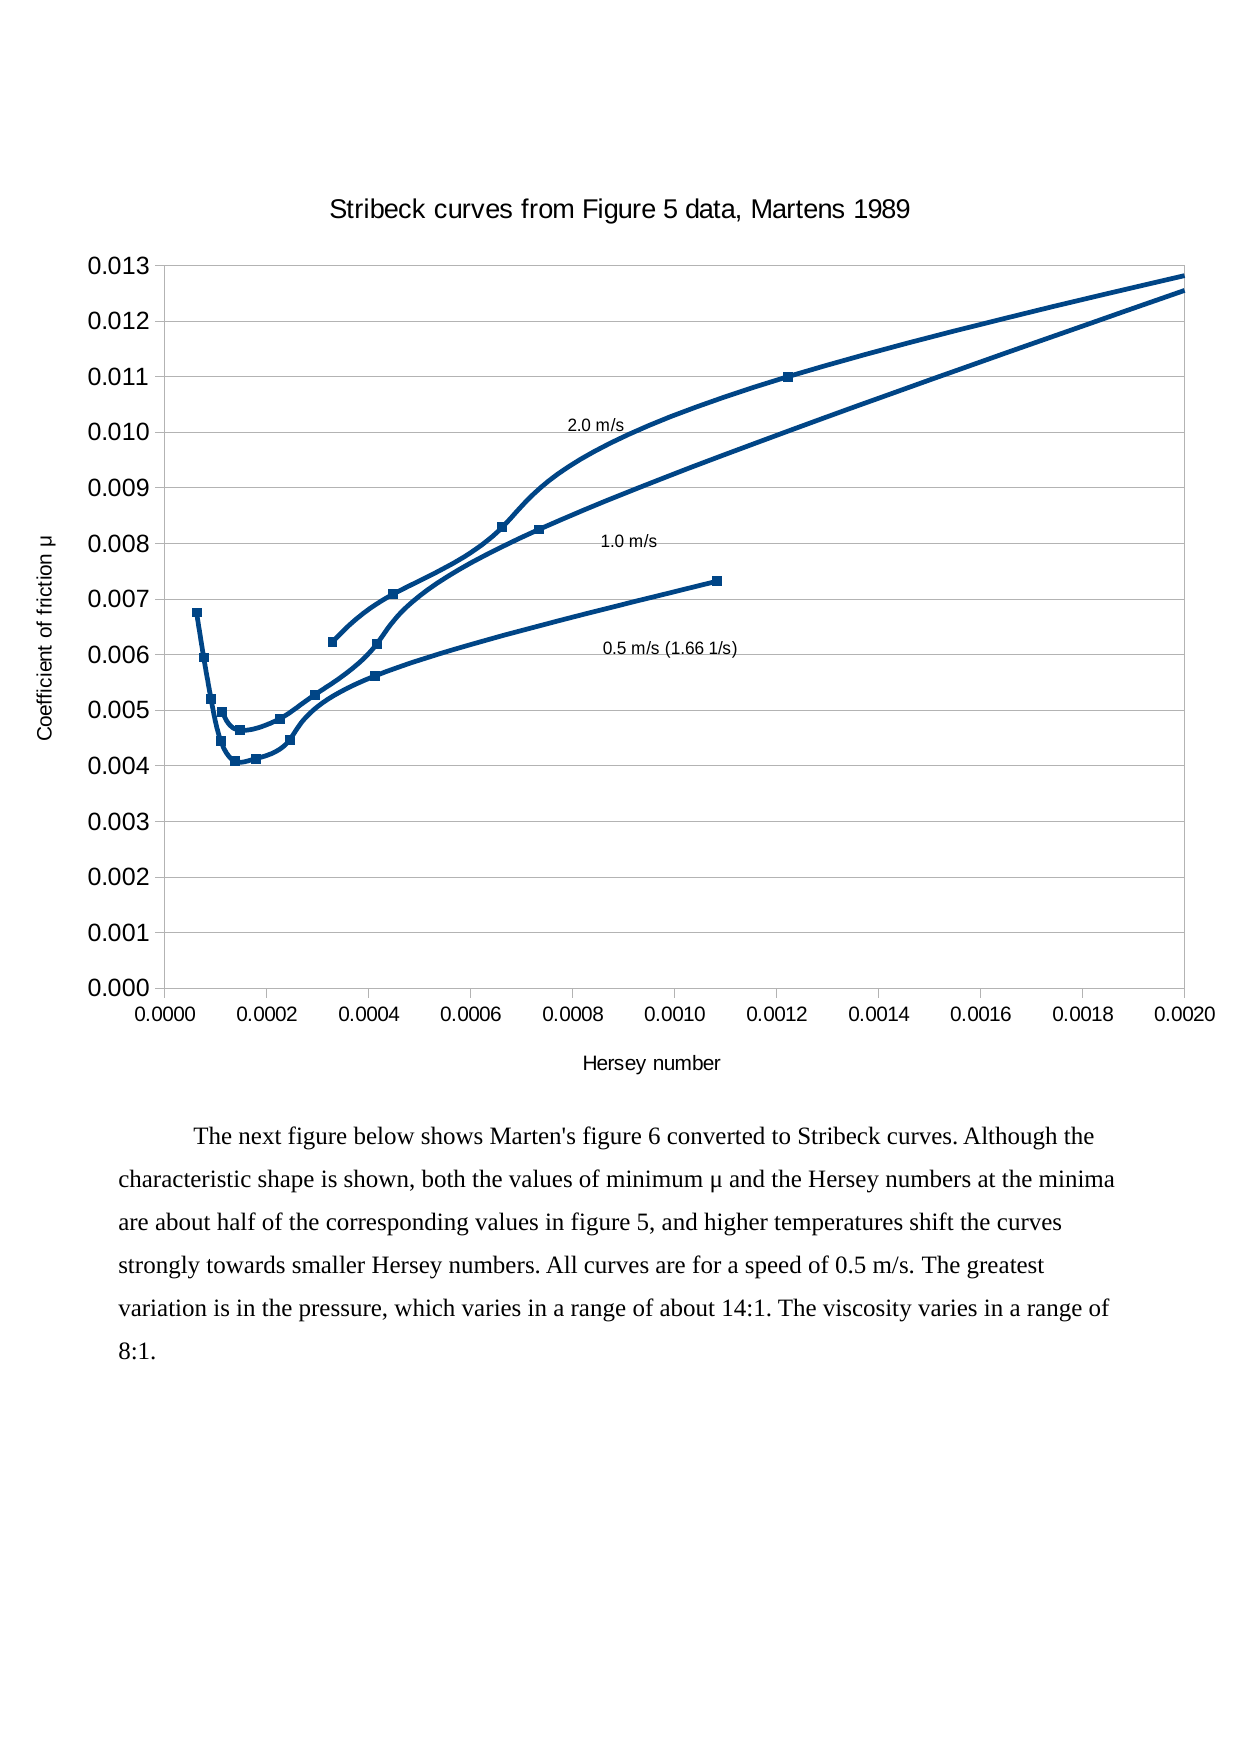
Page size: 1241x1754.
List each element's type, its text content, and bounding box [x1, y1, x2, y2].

text The next figure below shows Marten's figure 6 converted to Stribeck curves. Although the characteristic shape is shown, both the values of minimum μ and the Hersey numbers at the minima are about half of the corresponding values in figure 5, and higher temperatures shift the curves strongly towards smaller Hersey numbers. All curves are for a speed of 0.5 m/s. The greatest variation is in the pressure, which varies in a range of about 14:1. The viscosity varies in a range of 8:1. [118, 1107, 1122, 1365]
